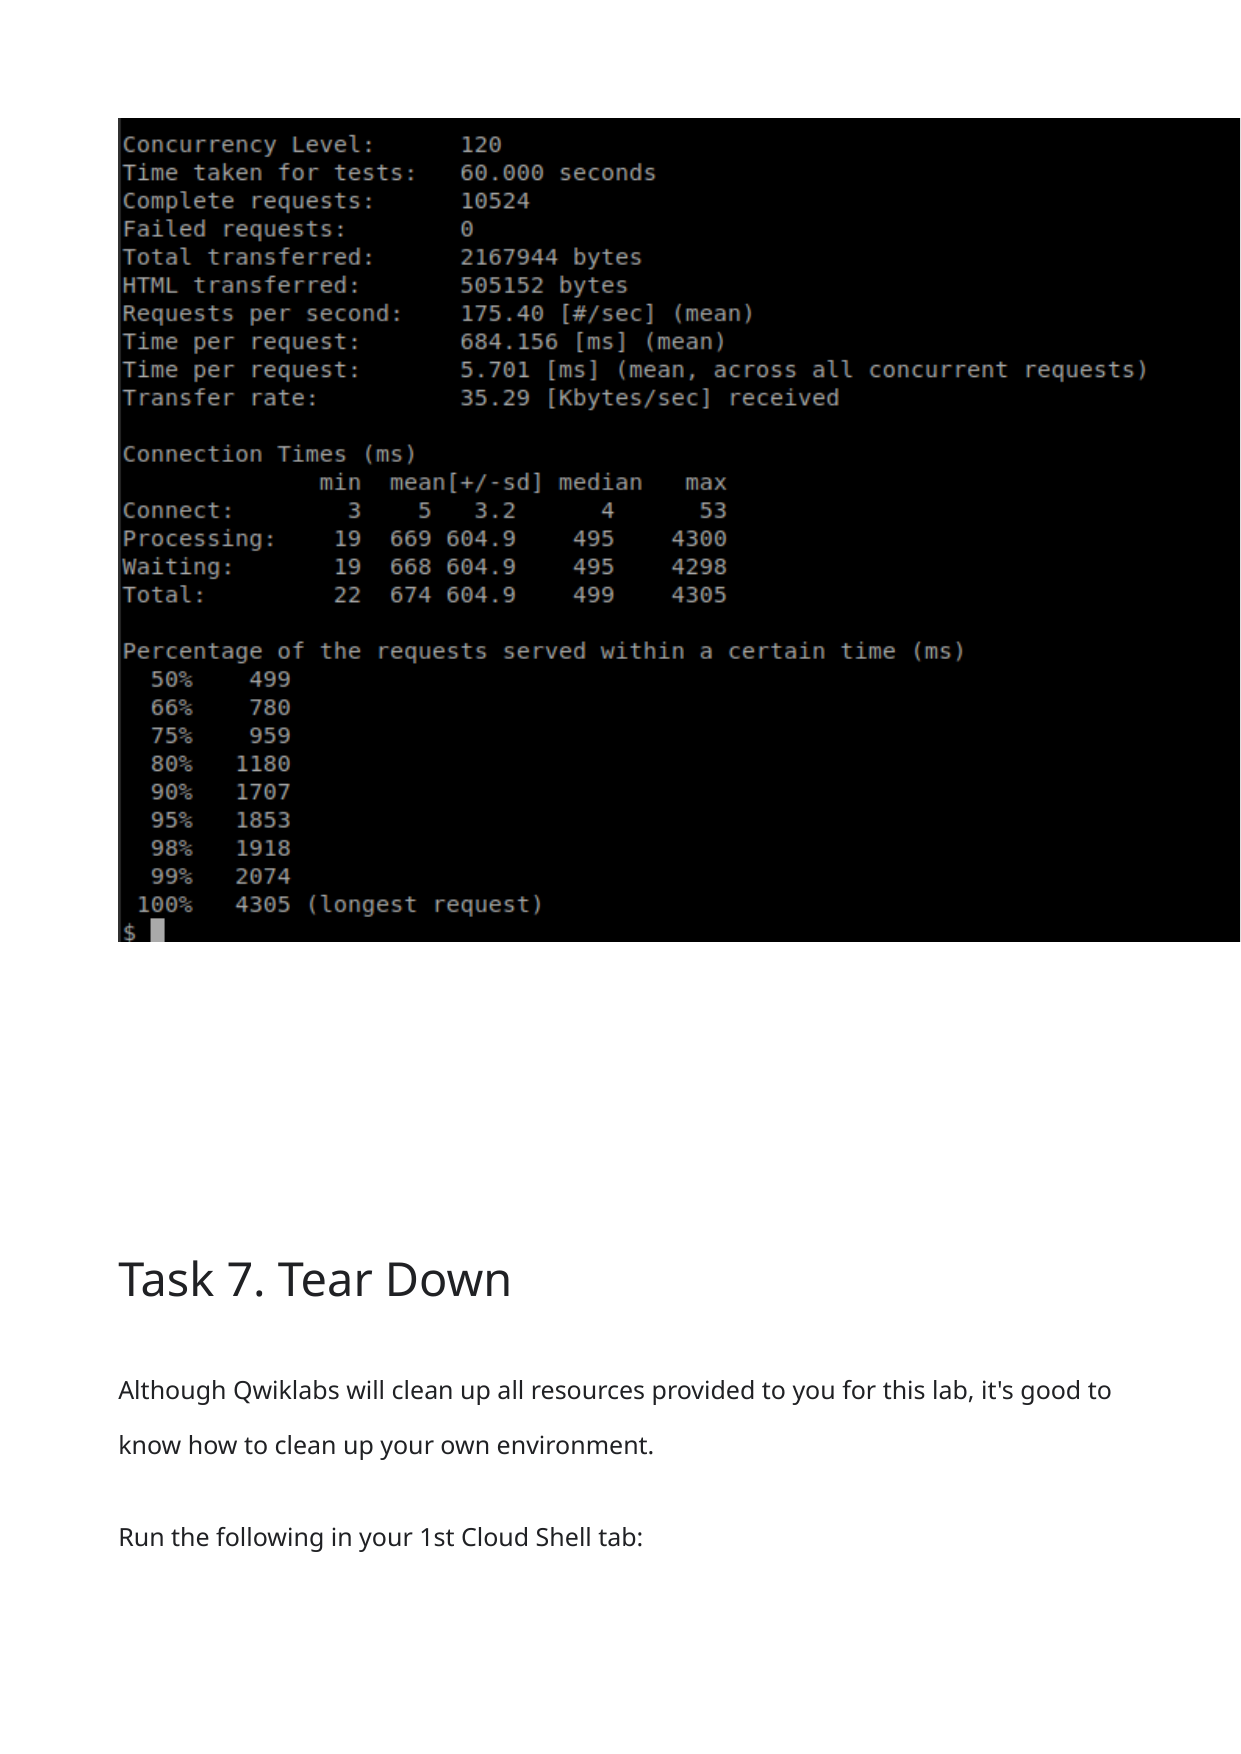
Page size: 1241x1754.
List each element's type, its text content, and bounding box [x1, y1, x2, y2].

text Run the following in your 1st Cloud Shell tab: [118, 1519, 1122, 1553]
text Although Qwiklabs will clean up all resources provided to you for this lab, it's good to know how to clean up your own environment. [118, 1373, 1122, 1461]
picture [118, 118, 1241, 942]
subtitle Task 7. Tear Down [118, 1246, 1122, 1310]
